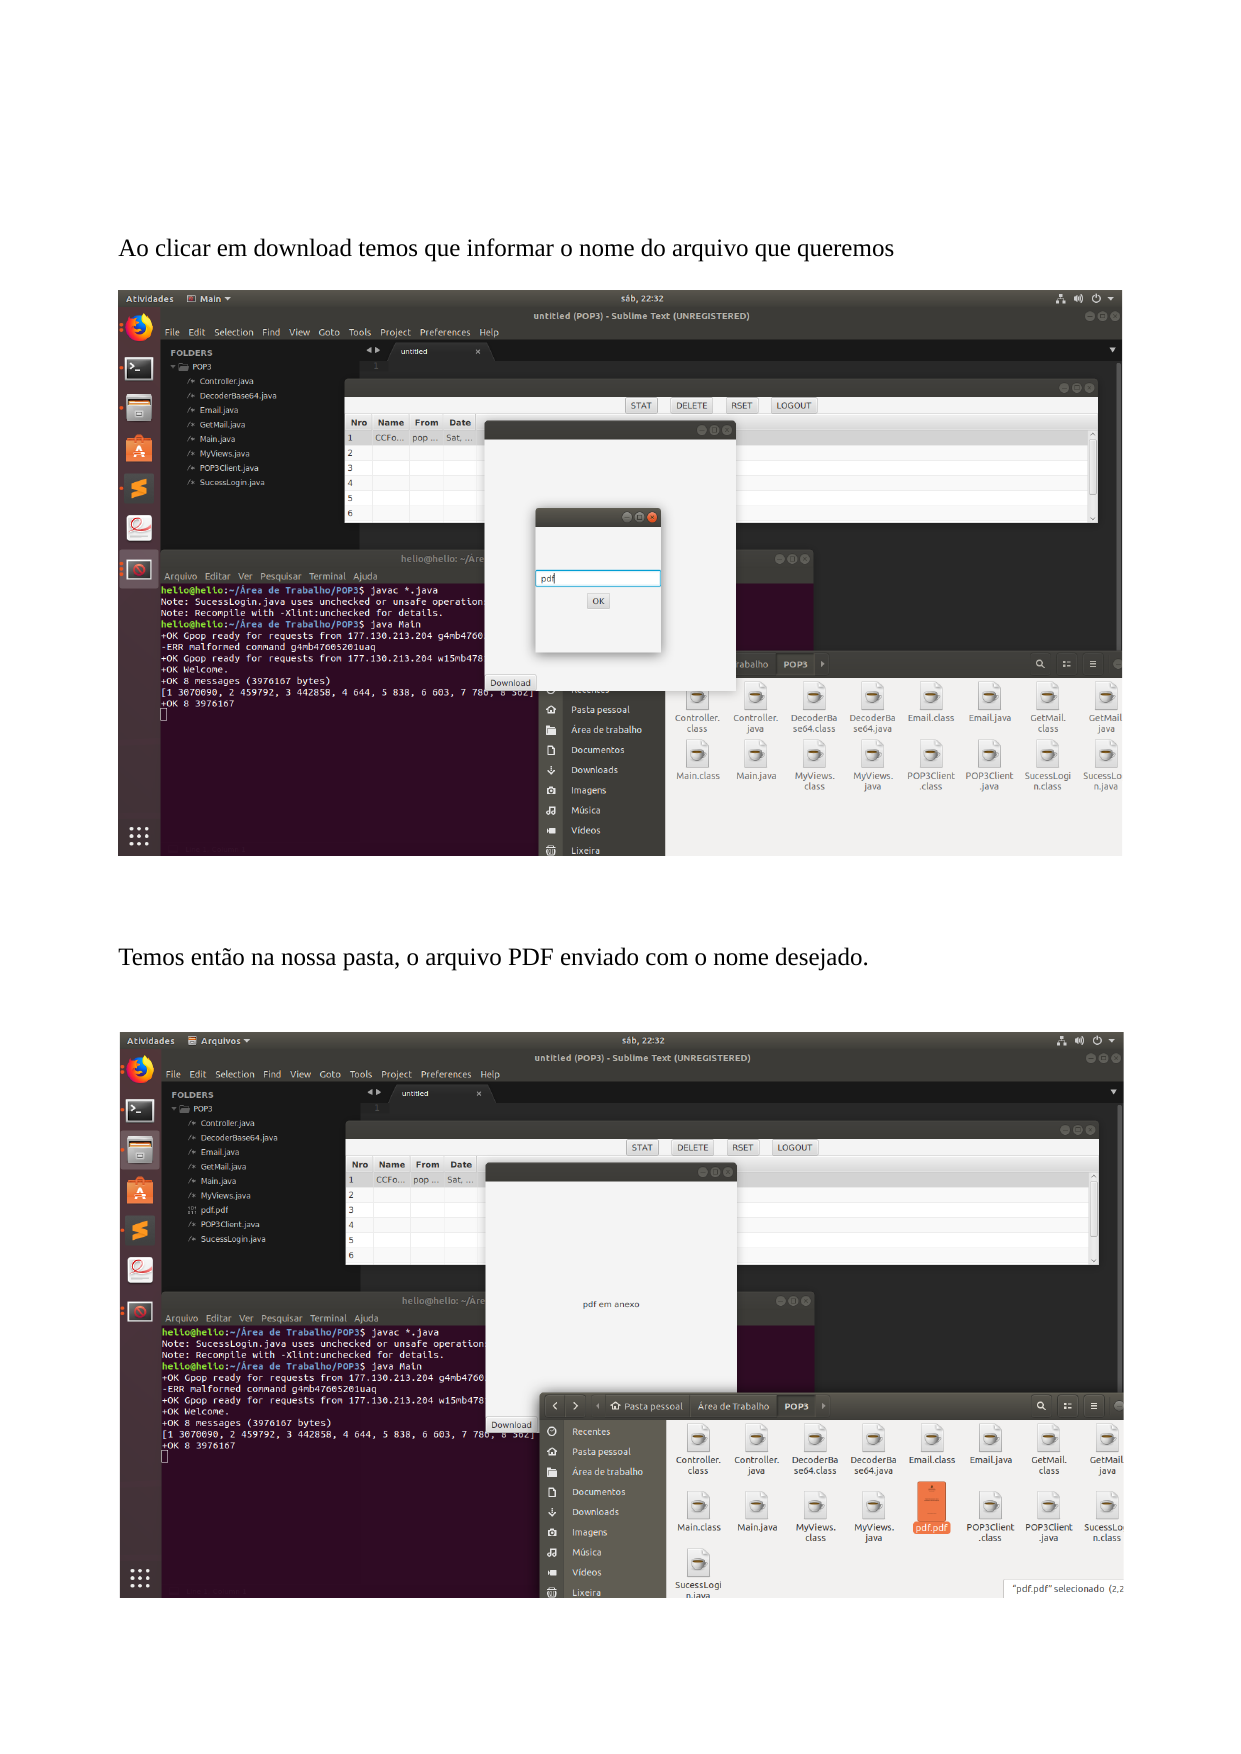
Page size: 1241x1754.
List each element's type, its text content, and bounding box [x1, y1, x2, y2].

picture [119, 1032, 1124, 1598]
text Ao clicar em download temos que informar o nome do arquivo que queremos [118, 233, 1122, 262]
picture [118, 290, 1123, 856]
text Temos então na nossa pasta, o arquivo PDF enviado com o nome desejado. [118, 942, 1122, 970]
